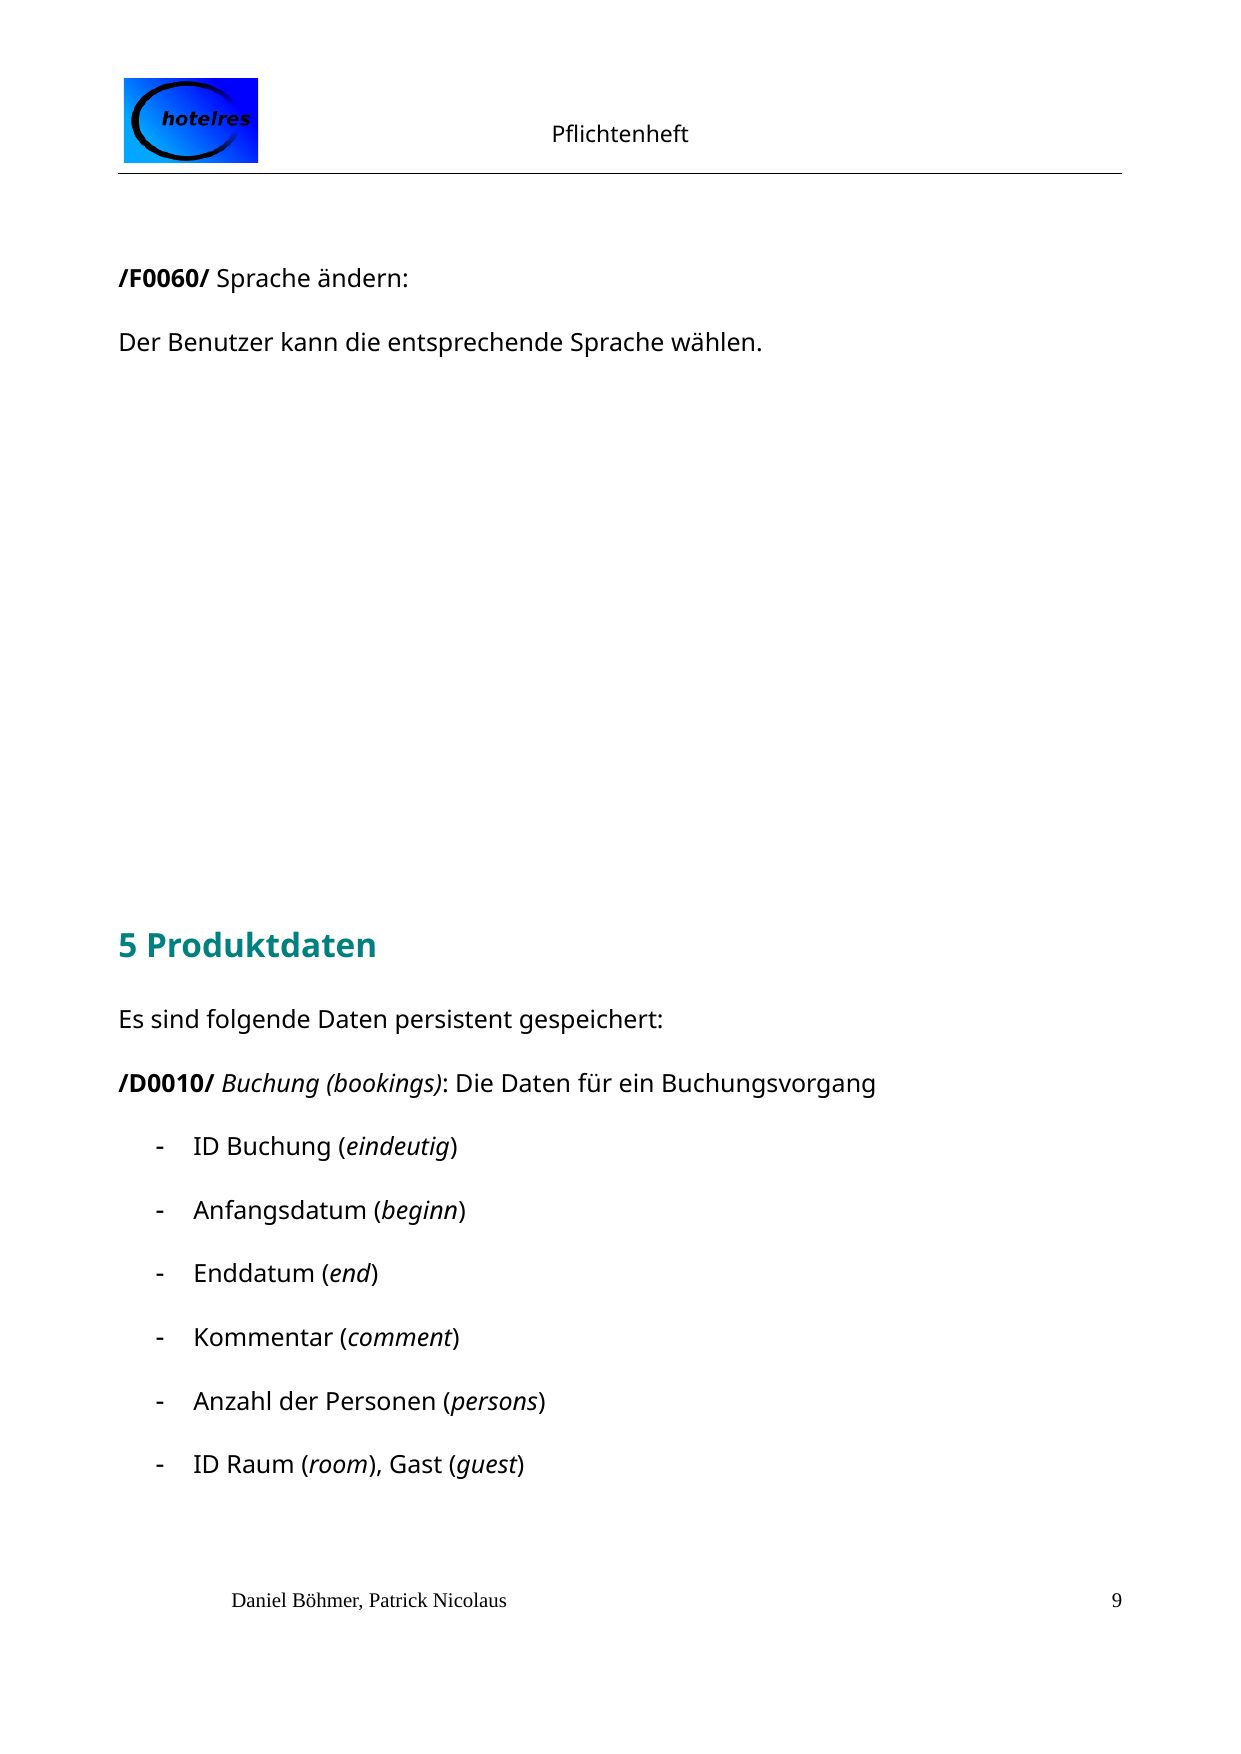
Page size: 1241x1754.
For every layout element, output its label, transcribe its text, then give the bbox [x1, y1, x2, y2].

list Anfangsdatum (beginn) [156, 1193, 1122, 1227]
text Der Benutzer kann die entsprechende Sprache wählen. [118, 324, 1122, 358]
subtitle 5 Produktdaten [118, 921, 1122, 967]
list ID Buchung (eindeutig) [156, 1129, 1122, 1163]
text Es sind folgende Daten persistent gespeichert: [118, 1002, 1122, 1036]
list Anzahl der Personen (persons) [156, 1383, 1122, 1417]
list ID Raum (room), Gast (guest) [156, 1447, 1122, 1481]
list Kommentar (comment) [156, 1320, 1122, 1354]
list Enddatum (end) [156, 1256, 1122, 1290]
picture [123, 78, 259, 163]
text /F0060/ Sprache ändern: [118, 261, 1122, 295]
text /D0010/ Buchung (bookings): Die Daten für ein Buchungsvorgang [118, 1066, 1122, 1099]
